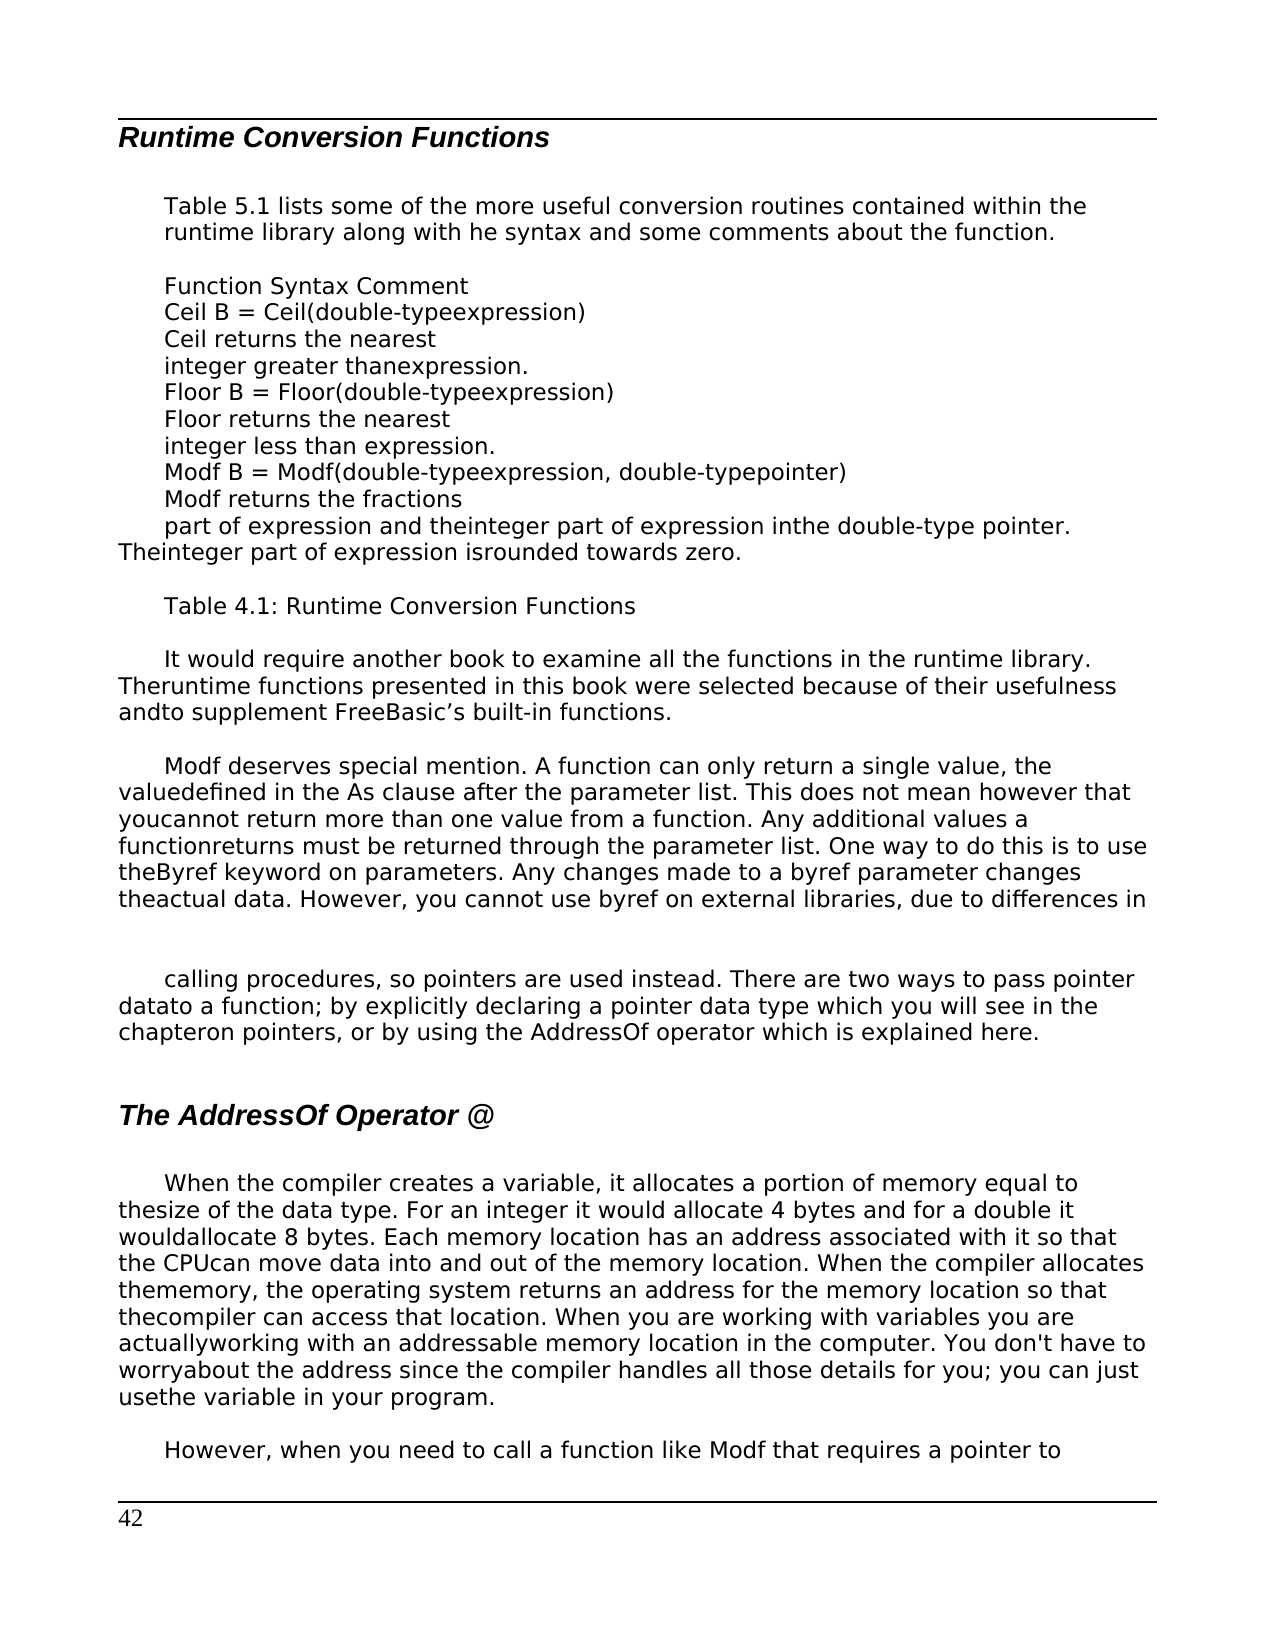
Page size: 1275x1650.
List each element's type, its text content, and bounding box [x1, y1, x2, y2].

text It would require another book to examine all the functions in the runtime library. Theruntime functions presented in this book were selected because of their usefulness andto supplement FreeBasic’s built-in functions. [118, 646, 1157, 726]
text Ceil returns the nearest [118, 326, 1157, 353]
text Table 5.1 lists some of the more useful conversion routines contained within the [118, 193, 1157, 219]
text Function Syntax Comment [118, 273, 1157, 299]
text Floor returns the nearest [118, 406, 1157, 433]
text integer less than expression. [118, 433, 1157, 459]
text When the compiler creates a variable, it allocates a portion of memory equal to thesize of the data type. For an integer it would allocate 4 bytes and for a double it wouldallocate 8 bytes. Each memory location has an address associated with it so that the CPUcan move data into and out of the memory location. When the compiler allocates thememory, the operating system returns an address for the memory location so that thecompiler can access that location. When you are working with variables you are actuallyworking with an addressable memory location in the computer. You don't have to worryabout the address since the compiler handles all those details for you; you can just usethe variable in your program. [118, 1171, 1157, 1411]
text runtime library along with he syntax and some comments about the function. [118, 219, 1157, 246]
subtitle Runtime Conversion Functions [118, 120, 1157, 154]
text part of expression and theinteger part of expression inthe double-type pointer. Theinteger part of expression isrounded towards zero. [118, 513, 1157, 566]
text Modf returns the fractions [118, 486, 1157, 513]
text integer greater thanexpression. [118, 353, 1157, 379]
text Floor B = Floor(double-typeexpression) [118, 379, 1157, 406]
text Modf B = Modf(double-typeexpression, double-typepointer) [118, 459, 1157, 486]
text Ceil B = Ceil(double-typeexpression) [118, 299, 1157, 326]
subtitle The AddressOf Operator @ [118, 1098, 1157, 1131]
text However, when you need to call a function like Modf that requires a pointer to [118, 1437, 1157, 1464]
text Modf deserves special mention. A function can only return a single value, the valuedefined in the As clause after the parameter list. This does not mean however that youcannot return more than one value from a function. Any additional values a functionreturns must be returned through the parameter list. One way to do this is to use theByref keyword on parameters. Any changes made to a byref parameter changes theactual data. However, you cannot use byref on external libraries, due to differences in [118, 753, 1157, 913]
text Table 4.1: Runtime Conversion Functions [118, 593, 1157, 619]
text calling procedures, so pointers are used instead. There are two ways to pass pointer datato a function; by explicitly declaring a pointer data type which you will see in the chapteron pointers, or by using the AddressOf operator which is explained here. [118, 966, 1157, 1046]
